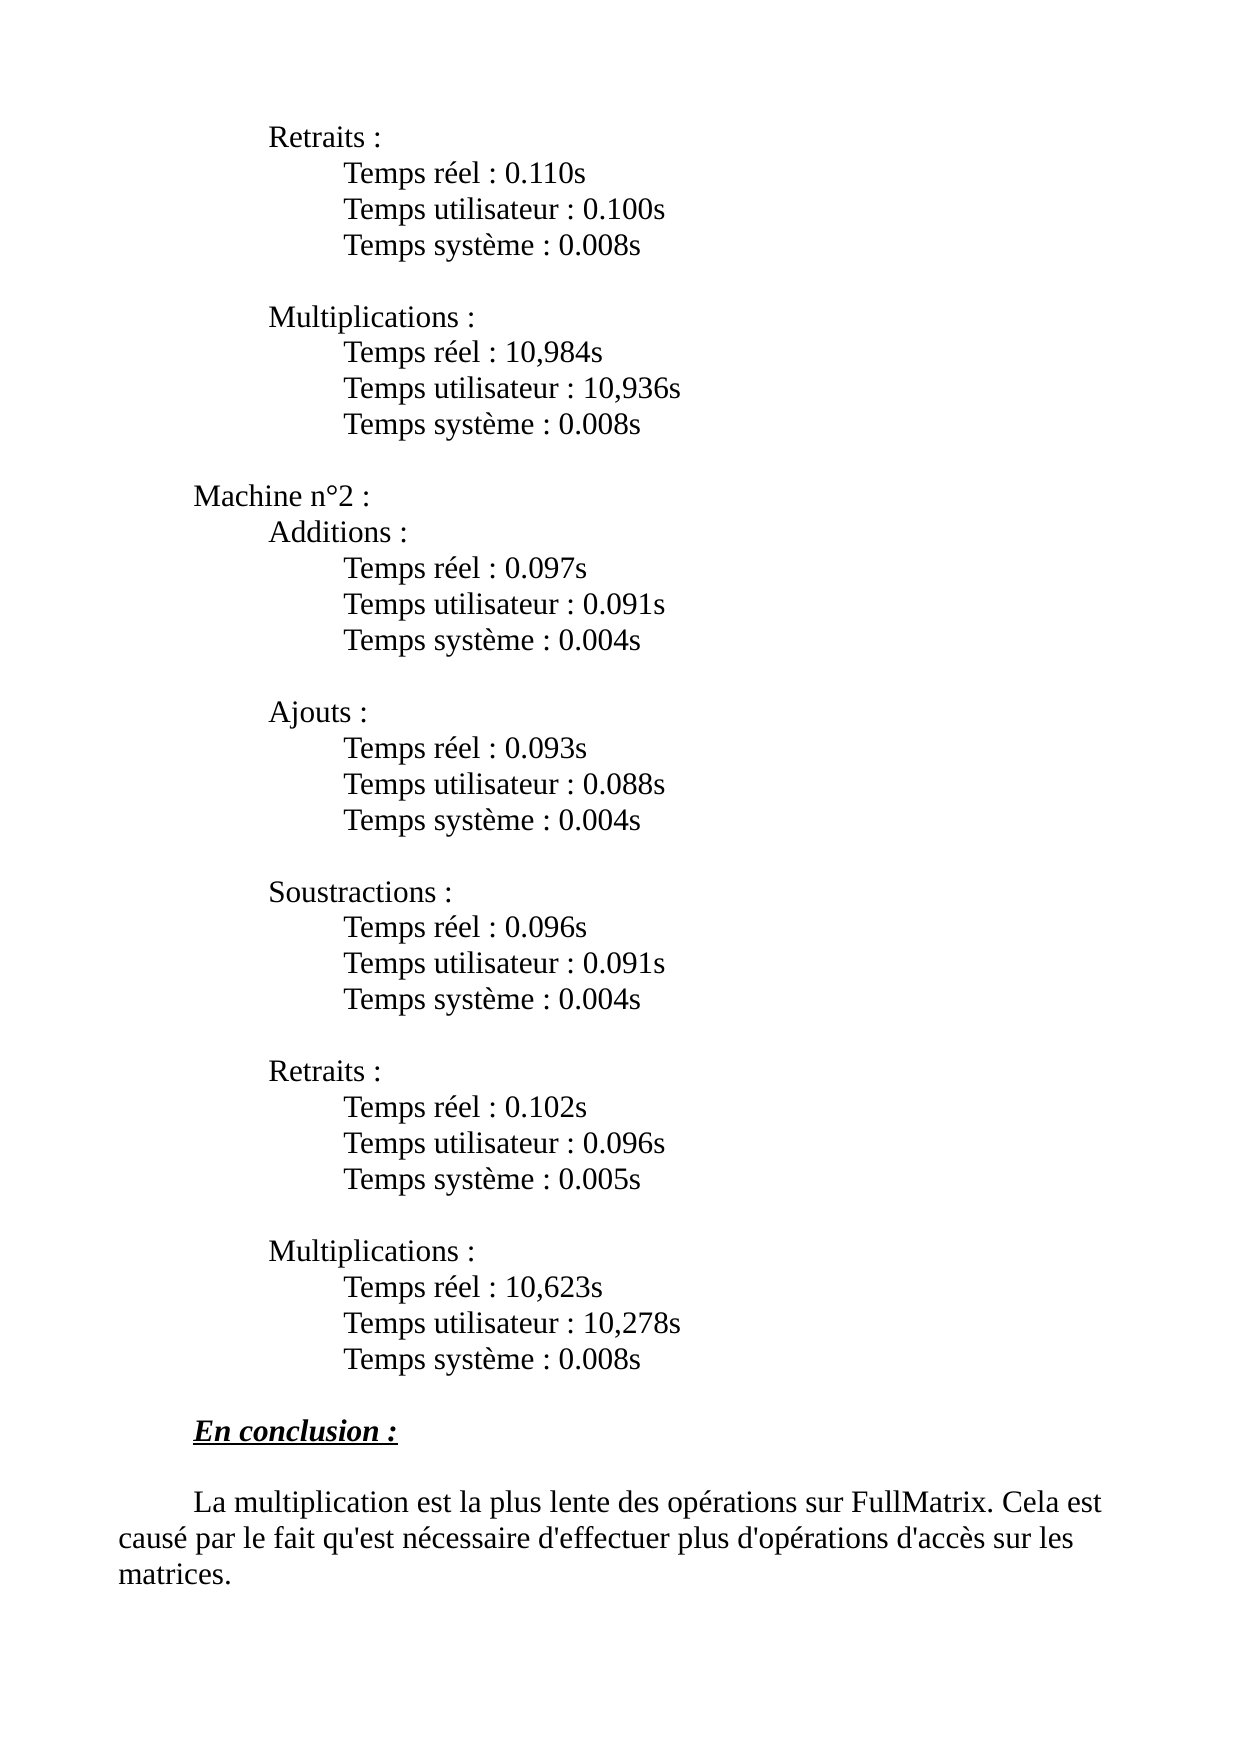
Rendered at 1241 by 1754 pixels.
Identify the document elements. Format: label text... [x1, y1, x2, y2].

text Additions : [118, 513, 1122, 549]
text Temps système : 0.005s [118, 1160, 1122, 1196]
text Temps système : 0.008s [118, 1340, 1122, 1376]
text Multiplications : [118, 298, 1122, 334]
text Temps utilisateur : 0.100s [118, 190, 1122, 226]
text Temps système : 0.008s [118, 406, 1122, 442]
text Temps système : 0.004s [118, 981, 1122, 1017]
text Temps réel : 0.096s [118, 909, 1122, 945]
text Temps réel : 0.093s [118, 729, 1122, 765]
text En conclusion : [118, 1412, 1122, 1448]
text Retraits : [118, 1052, 1122, 1088]
text Temps utilisateur : 10,936s [118, 370, 1122, 406]
text Temps réel : 0.102s [118, 1088, 1122, 1124]
text La multiplication est la plus lente des opérations sur FullMatrix. Cela est causé par le fait qu'est nécessaire d'effectuer plus d'opérations d'accès sur les matrices. [118, 1484, 1122, 1592]
text Temps utilisateur : 10,278s [118, 1304, 1122, 1340]
text Temps utilisateur : 0.096s [118, 1124, 1122, 1160]
text Temps utilisateur : 0.088s [118, 765, 1122, 801]
text Temps utilisateur : 0.091s [118, 585, 1122, 621]
text Soustractions : [118, 873, 1122, 909]
text Multiplications : [118, 1232, 1122, 1268]
text Temps réel : 10,984s [118, 334, 1122, 370]
text Temps réel : 10,623s [118, 1268, 1122, 1304]
text Temps réel : 0.110s [118, 154, 1122, 190]
text Temps système : 0.004s [118, 801, 1122, 837]
text Temps système : 0.004s [118, 621, 1122, 657]
text Temps système : 0.008s [118, 226, 1122, 262]
text Temps réel : 0.097s [118, 549, 1122, 585]
text Temps utilisateur : 0.091s [118, 945, 1122, 981]
text Ajouts : [118, 693, 1122, 729]
text Machine n°2 : [118, 477, 1122, 513]
text Retraits : [118, 118, 1122, 154]
